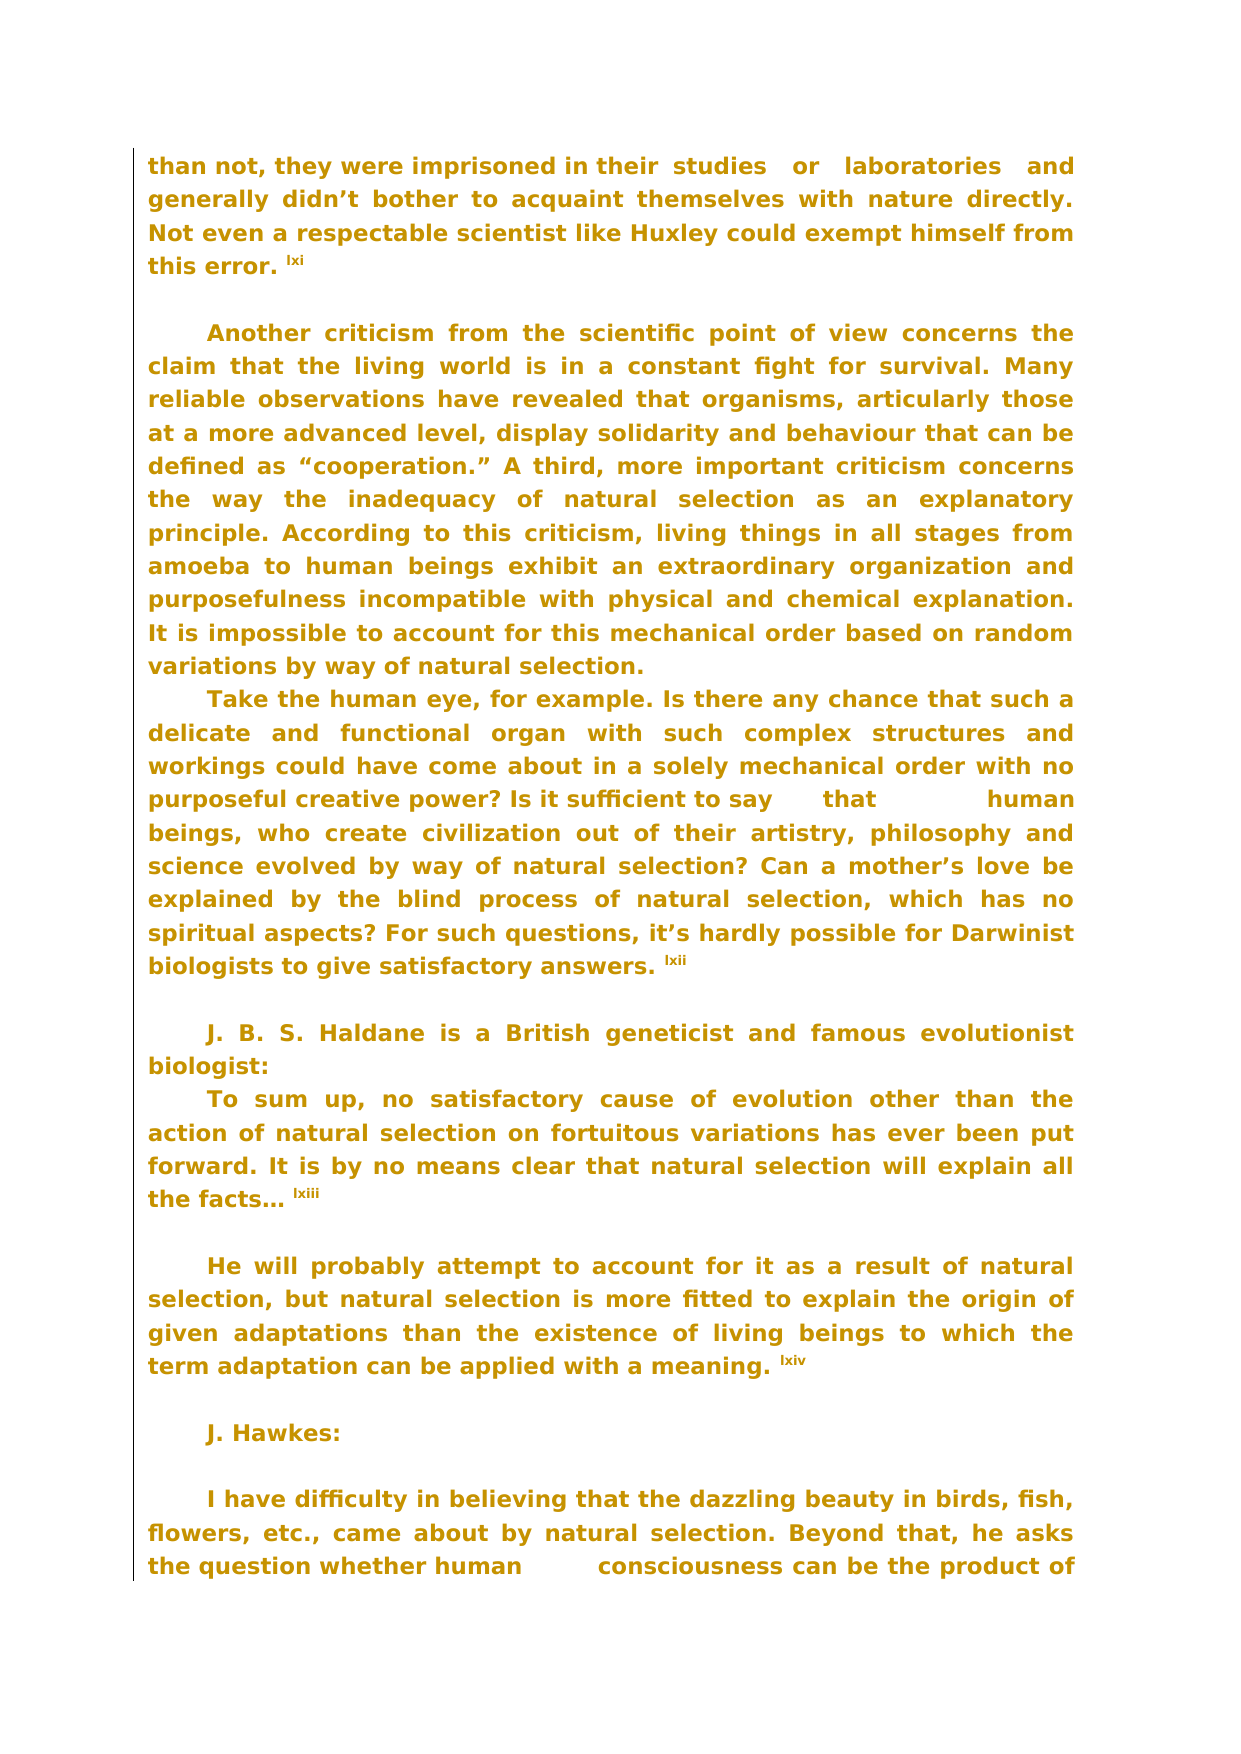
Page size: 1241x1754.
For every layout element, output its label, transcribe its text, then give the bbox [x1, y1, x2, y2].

text He will probably attempt to account for it as a result of natural selection, but natural selection is more fitted to explain the origin of given adaptations than the existence of living beings to which the term adaptation can be applied with a meaning. [148, 1248, 1075, 1381]
text I have difficulty in believing that the dazzling beauty in birds, fish, flowers, etc., came about by natural selection. Beyond that, he asks the question whether human consciousness can be the product of [148, 1481, 1075, 1581]
text J. B. S. Haldane is a British geneticist and famous evolutionist biologist: [148, 1014, 1075, 1081]
text Take the human eye, for example. Is there any chance that such a delicate and functional organ with such complex structures and workings could have come about in a solely mechanical order with no purposeful creative power? Is it sufficient to say that human beings, who create civilization out of their artistry, philosophy and science evolved by way of natural selection? Can a mother’s love be explained by the blind process of natural selection, which has no spiritual aspects? For such questions, it’s hardly possible for Darwinist biologists to give satisfactory answers. [148, 681, 1075, 981]
text than not, they were imprisoned in their studies or laboratories and generally didn’t bother to acquaint themselves with nature directly. Not even a respectable scientist like Huxley could exempt himself from this error. [148, 148, 1075, 281]
text Another criticism from the scientific point of view concerns the claim that the living world is in a constant fight for survival. Many reliable observations have revealed that organisms, articularly those at a more advanced level, display solidarity and behaviour that can be defined as “cooperation.” A third, more important criticism concerns the way the inadequacy of natural selection as an explanatory principle. According to this criticism, living things in all stages from amoeba to human beings exhibit an extraordinary organization and purposefulness incompatible with physical and chemical explanation. It is impossible to account for this mechanical order based on random variations by way of natural selection. [148, 314, 1075, 681]
text J. Hawkes: [148, 1414, 1075, 1448]
text To sum up, no satisfactory cause of evolution other than the action of natural selection on fortuitous variations has ever been put forward. It is by no means clear that natural selection will explain all the facts… [148, 1081, 1075, 1214]
